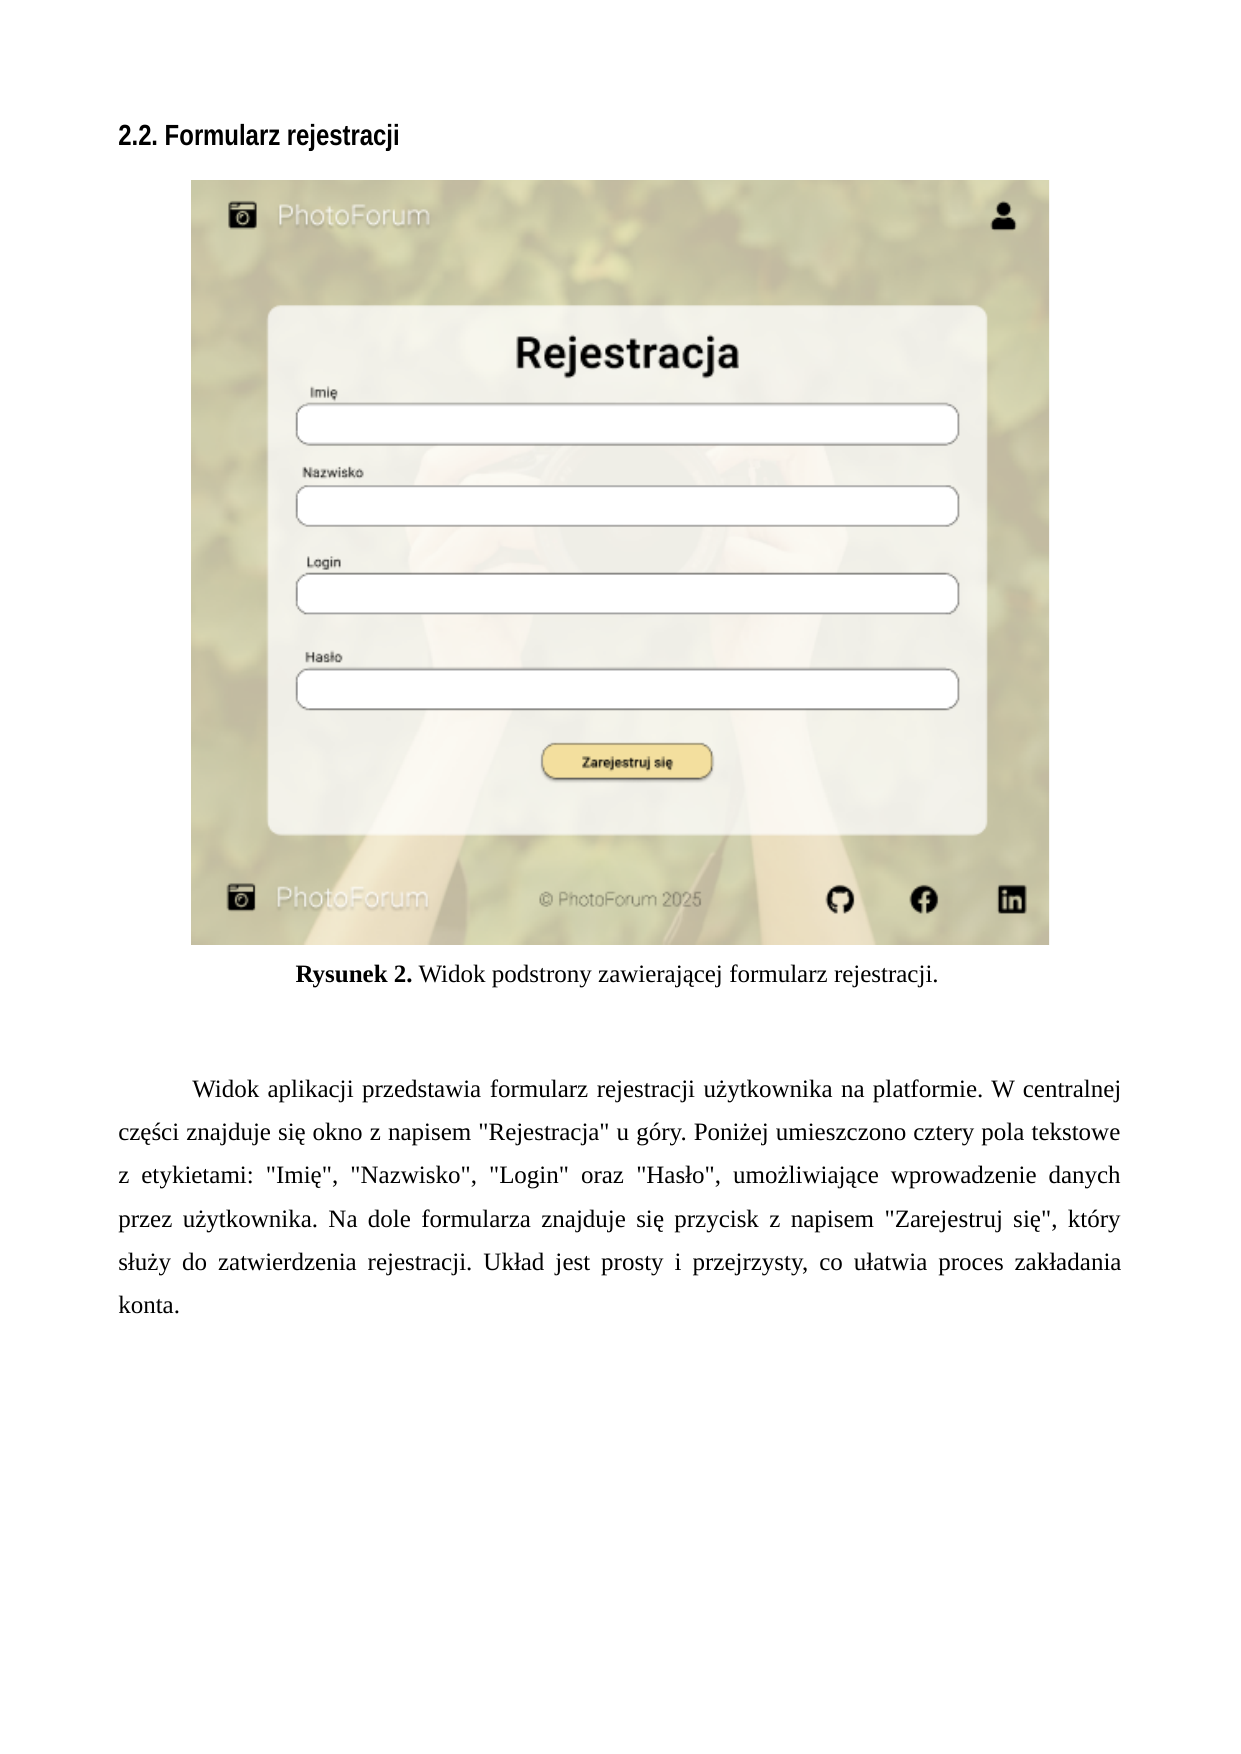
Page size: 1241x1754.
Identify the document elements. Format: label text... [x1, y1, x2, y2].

text Rysunek 2. Widok podstrony zawierającej formularz rejestracji. [118, 181, 1122, 988]
subtitle 2.2. Formularz rejestracji [118, 118, 1122, 152]
text Widok aplikacji przedstawia formularz rejestracji użytkownika na platformie. W centralnej części znajduje się okno z napisem "Rejestracja" u góry. Poniżej umieszczono cztery pola tekstowe z etykietami: "Imię", "Nazwisko", "Login" oraz "Hasło", umożliwiające wprowadzenie danych przez użytkownika. Na dole formularza znajduje się przycisk z napisem "Zarejestruj się", który służy do zatwierdzenia rejestracji. Układ jest prosty i przejrzysty, co ułatwia proces zakładania konta. [118, 1074, 1122, 1319]
picture [191, 180, 1050, 945]
